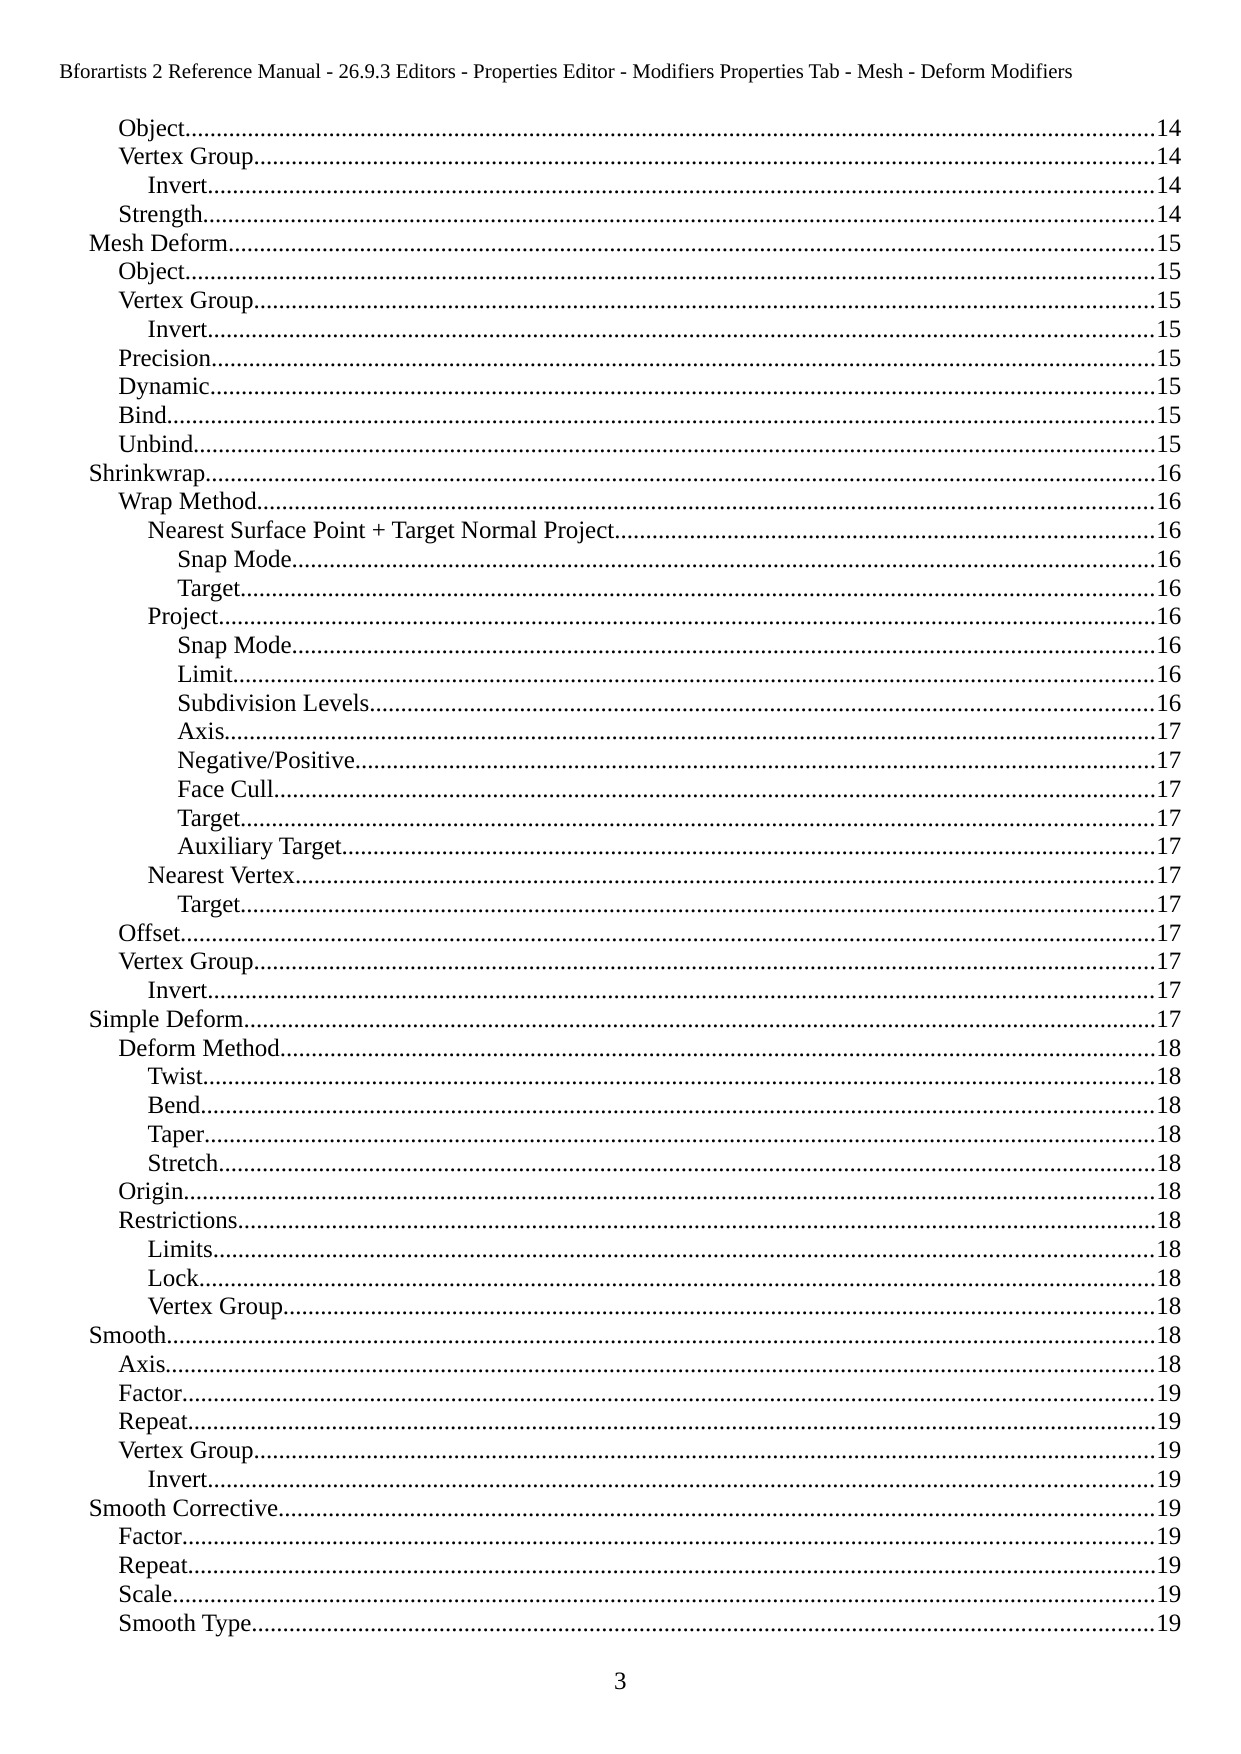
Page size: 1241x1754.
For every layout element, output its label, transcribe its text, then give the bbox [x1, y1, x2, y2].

text Twist 18 [147, 1061, 1181, 1090]
text Deform Method 18 [118, 1033, 1181, 1061]
text Project 16 [147, 601, 1181, 630]
text Target 17 [177, 803, 1181, 831]
text Bend 18 [147, 1090, 1181, 1119]
text Axis 18 [118, 1349, 1181, 1378]
text Vertex Group 15 [118, 285, 1181, 314]
text Scale 19 [118, 1579, 1181, 1608]
text Negative/Positive 17 [177, 745, 1181, 774]
text Origin 18 [118, 1176, 1181, 1205]
text Taper 18 [147, 1119, 1181, 1148]
text Stretch 18 [147, 1148, 1181, 1176]
text Precision 15 [118, 343, 1181, 371]
text Limits 18 [147, 1234, 1181, 1263]
text Axis 17 [177, 716, 1181, 745]
text Repeat 19 [118, 1406, 1181, 1435]
text Lock 18 [147, 1263, 1181, 1291]
text Factor 19 [118, 1378, 1181, 1406]
text Restrictions 18 [118, 1205, 1181, 1234]
text Dynamic 15 [118, 371, 1181, 400]
text Unbind 15 [118, 429, 1181, 458]
text Face Cull 17 [177, 774, 1181, 803]
text Mesh Deform 15 [88, 228, 1181, 256]
text Auxiliary Target 17 [177, 831, 1181, 860]
text Invert 19 [147, 1464, 1181, 1493]
text Nearest Surface Point + Target Normal Project 16 [147, 515, 1181, 544]
text Smooth 18 [88, 1320, 1181, 1349]
text Smooth Corrective 19 [88, 1493, 1181, 1521]
text Vertex Group 19 [118, 1435, 1181, 1464]
text Invert 17 [147, 975, 1181, 1004]
text Vertex Group 18 [147, 1291, 1181, 1320]
text Vertex Group 17 [118, 946, 1181, 975]
text Invert 15 [147, 314, 1181, 343]
text Wrap Method 16 [118, 486, 1181, 515]
text Strength 14 [118, 199, 1181, 228]
text Bind 15 [118, 400, 1181, 429]
text Limit 16 [177, 659, 1181, 688]
text Target 17 [177, 889, 1181, 918]
text Invert 14 [147, 170, 1181, 199]
text Object 15 [118, 256, 1181, 285]
text Shrinkwrap 16 [88, 458, 1181, 486]
text Vertex Group 14 [118, 141, 1181, 170]
text Snap Mode 16 [177, 630, 1181, 659]
text Nearest Vertex 17 [147, 860, 1181, 889]
text Subdivision Levels 16 [177, 688, 1181, 716]
text Simple Deform 17 [88, 1004, 1181, 1033]
text Smooth Type 19 [118, 1608, 1181, 1636]
text Factor 19 [118, 1521, 1181, 1550]
text Offset 17 [118, 918, 1181, 946]
text Repeat 19 [118, 1550, 1181, 1579]
text Snap Mode 16 [177, 544, 1181, 573]
text Object 14 [118, 113, 1181, 141]
text Target 16 [177, 573, 1181, 601]
